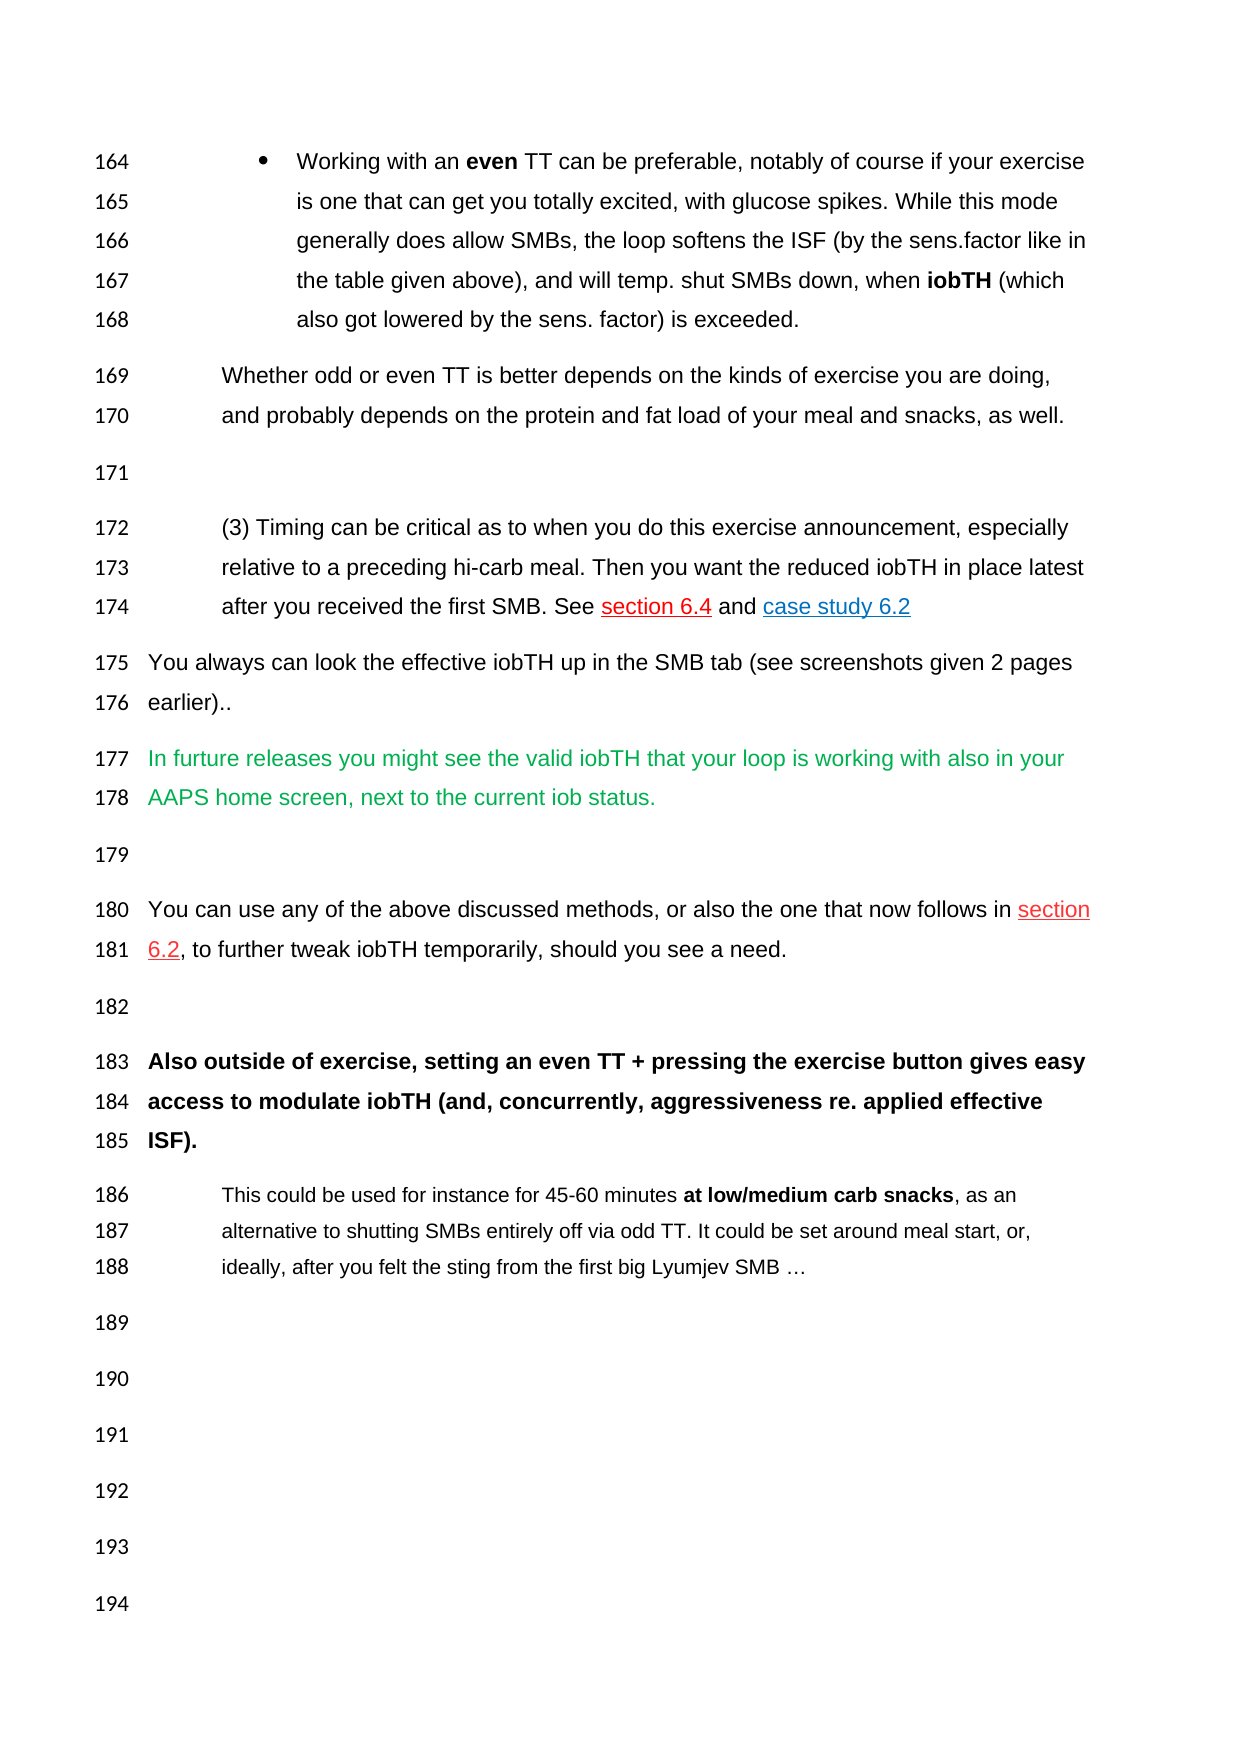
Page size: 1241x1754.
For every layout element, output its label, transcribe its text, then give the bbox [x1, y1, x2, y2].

text (3) Timing can be critical as to when you do this exercise announcement, especially relative to a preceding hi-carb meal. Then you want the reduced iobTH in place latest after you received the first SMB. See section 6.4 and case study 6.2 [221, 514, 1093, 619]
text Also outside of exercise, setting an even TT + pressing the exercise button gives easy access to modulate iobTH (and, concurrently, aggressiveness re. applied effective ISF). [148, 1048, 1093, 1153]
text You always can look the effective iobTH up in the SMB tab (see screenshots given 2 pages earlier).. [148, 649, 1093, 715]
list Working with an even TT can be preferable, notably of course if your exercise is one that can get you totally excited, with glucose spikes. While this mode generally does allow SMBs, the loop softens the ISF (by the sens.factor like in the table given above), and will temp. shut SMBs down, when iobTH (which also got lowered by the sens. factor) is exceeded. [259, 148, 1093, 332]
text You can use any of the above discussed methods, or also the one that now follows in section 6.2, to further tweak iobTH temporarily, should you see a need. [148, 896, 1093, 962]
text In furture releases you might see the valid iobTH that your loop is working with also in your AAPS home screen, next to the current iob status. [148, 745, 1093, 811]
text This could be used for instance for 45-60 minutes at low/medium carb snacks, as an alternative to shutting SMBs entirely off via odd TT. It could be set around meal start, or, ideally, after you felt the sting from the first big Lyumjev SMB … [221, 1183, 1093, 1279]
text Whether odd or even TT is better depends on the kinds of exercise you are doing, and probably depends on the protein and fat load of your meal and snacks, as well. [221, 362, 1093, 428]
